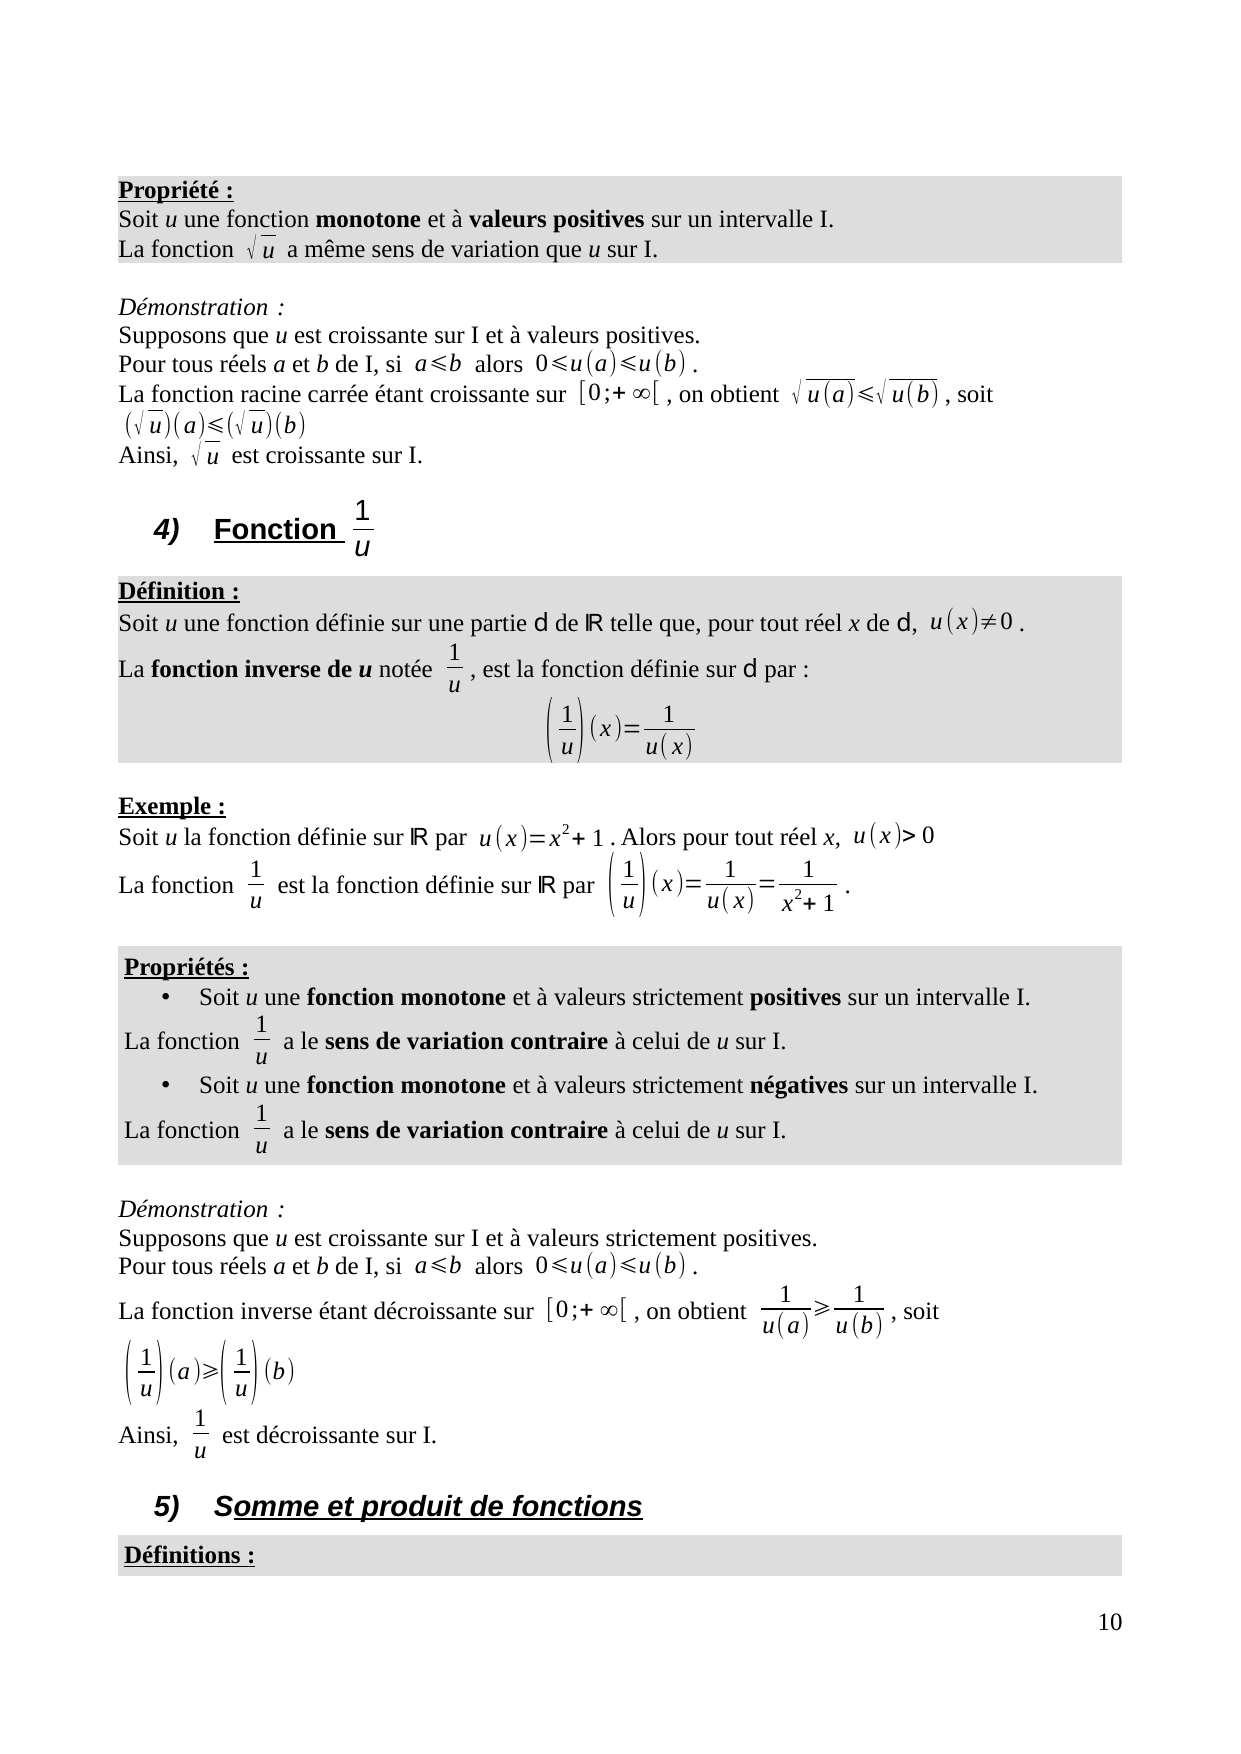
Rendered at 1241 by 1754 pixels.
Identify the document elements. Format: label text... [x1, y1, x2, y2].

text Ainsi, est croissante sur I. [118, 439, 1122, 469]
text Définition : [118, 576, 1122, 605]
text Pour tous réels a et b de I, si alors . [118, 1251, 1122, 1280]
text Démonstration : [118, 1194, 1122, 1223]
text La fonction a même sens de variation que u sur I. [118, 233, 1122, 263]
text Soit u la fonction définie sur ℝ par . Alors pour tout réel x, [118, 820, 1122, 852]
subtitle Fonction [153, 494, 1122, 564]
subtitle Somme et produit de fonctions [153, 1489, 1122, 1522]
text La fonction est la fonction définie sur ℝ par . [118, 852, 1122, 918]
text La fonction inverse de u notée , est la fonction définie sur d par : [118, 639, 1122, 698]
table_header Propriétés : Soit u une fonction monotone et à valeurs strictement positives sur un intervalle I. La fonction a le sens de variation contraire à celui de u sur I. Soit u une fonction monotone et à valeurs strictement négatives sur un intervalle I. La fonction a le sens de variation contraire à celui de u sur I. [118, 946, 1122, 1165]
text Soit u une fonction définie sur une partie d de ℝ telle que, pour tout réel x de d, . [118, 605, 1122, 639]
text Supposons que u est croissante sur I et à valeurs positives. [118, 320, 1122, 349]
text Pour tous réels a et b de I, si alors . [118, 349, 1122, 378]
text La fonction racine carrée étant croissante sur , on obtient , soit [118, 378, 1122, 439]
text Supposons que u est croissante sur I et à valeurs strictement positives. [118, 1223, 1122, 1251]
text Soit u une fonction monotone et à valeurs positives sur un intervalle I. [118, 204, 1122, 233]
text La fonction inverse étant décroissante sur , on obtient , soit [118, 1280, 1122, 1340]
text Propriété : [118, 176, 1122, 204]
text Ainsi, est décroissante sur I. [118, 1405, 1122, 1464]
table_header Définitions : Soit u et v deux fonctions définies sur partie d de ℝ. La fonction somme de u et v notée , est la fonction définie sur d par : La fonction produit de u et v notée , est la fonction définie sur d par : [118, 1535, 1122, 1576]
text Exemple : [118, 791, 1122, 820]
text Démonstration : [118, 292, 1122, 320]
